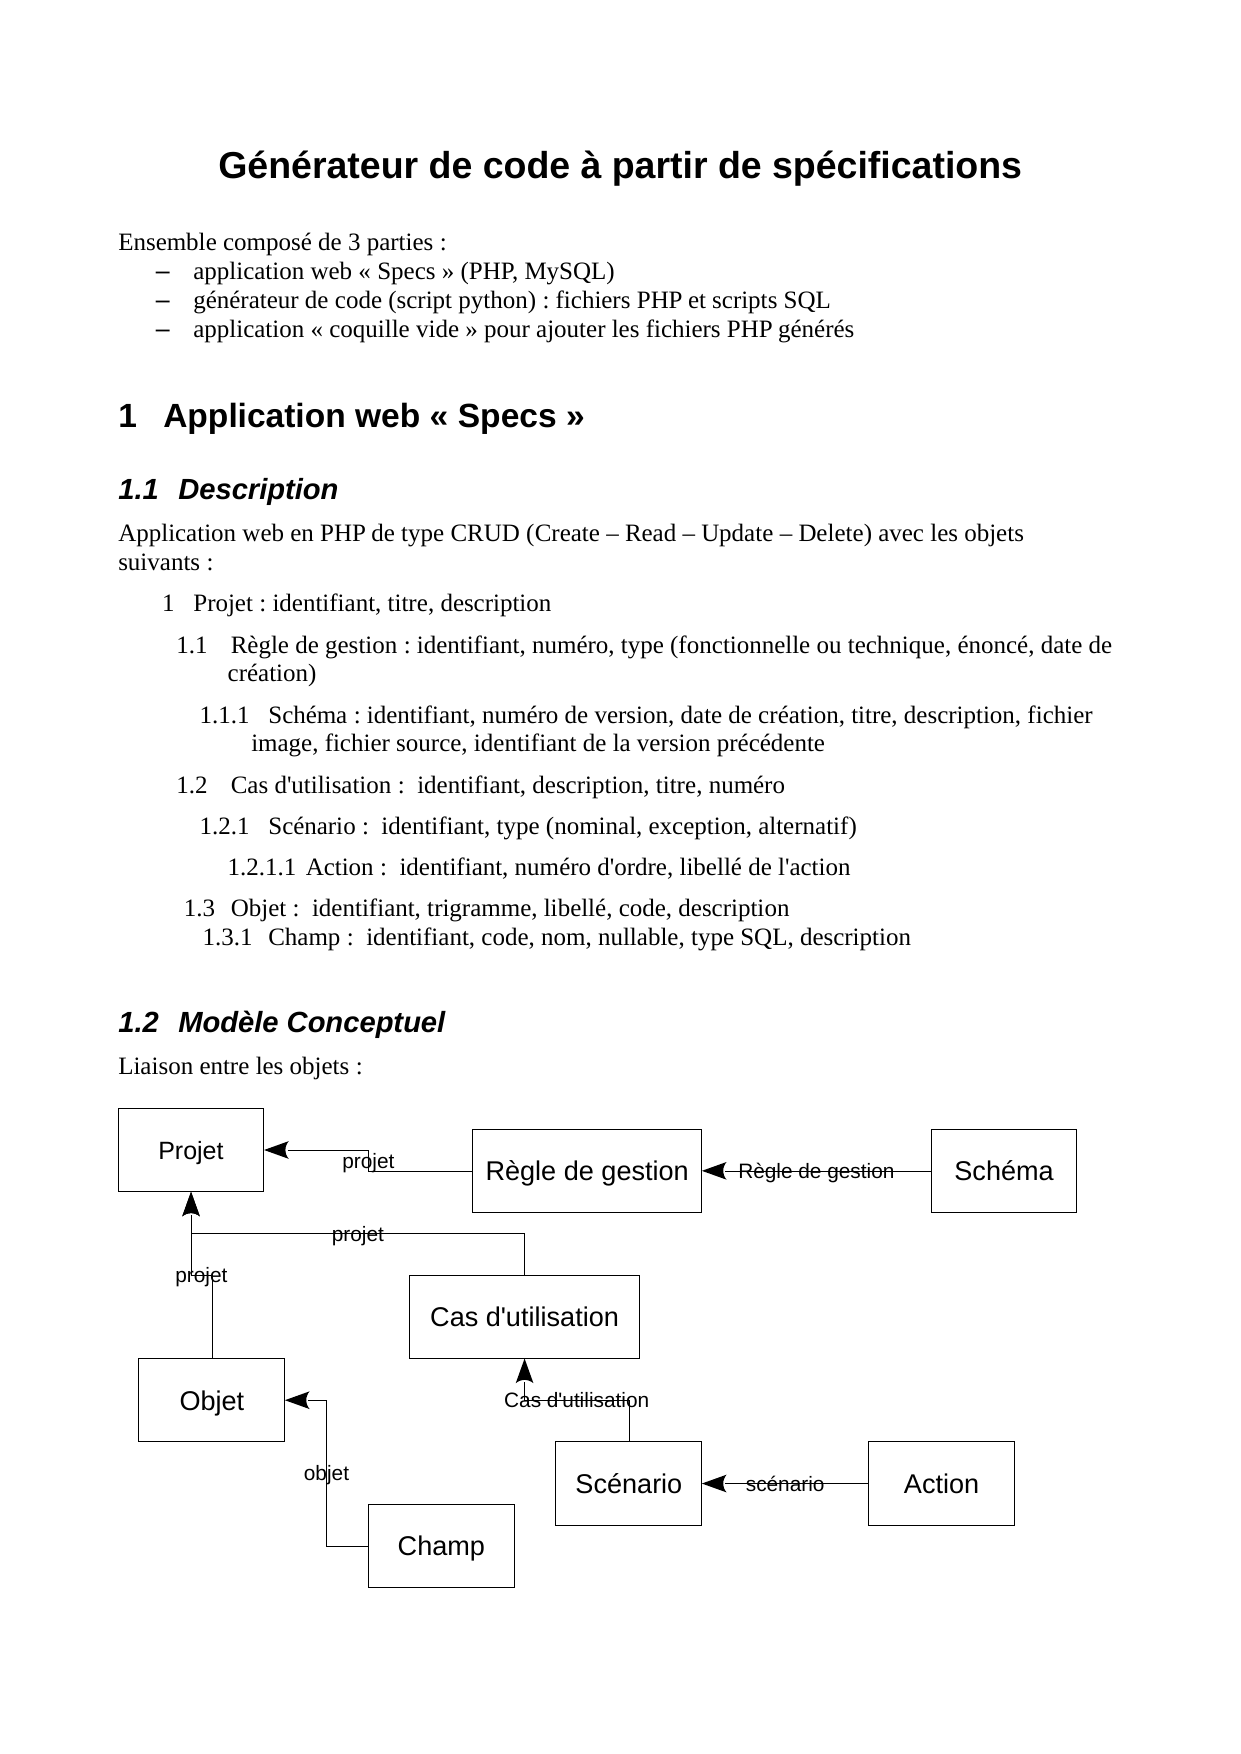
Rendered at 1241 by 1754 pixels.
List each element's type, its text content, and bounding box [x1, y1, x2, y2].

subtitle Application web « Specs » [118, 396, 1122, 435]
subtitle Modèle Conceptuel [118, 1005, 1122, 1038]
list Scénario : identifiant, type (nominal, exception, alternatif) [193, 811, 1122, 840]
list Action : identifiant, numéro d'ordre, libellé de l'action [221, 852, 1122, 881]
list Schéma : identifiant, numéro de version, date de création, titre, description, fichier image, fichier source, identifiant de la version précédente [193, 700, 1122, 757]
list Cas d'utilisation : identifiant, description, titre, numéro [170, 770, 1122, 798]
list Projet : identifiant, titre, description [156, 588, 1122, 617]
list Objet : identifiant, trigramme, libellé, code, description [177, 893, 1122, 922]
list application web « Specs » (PHP, MySQL) [156, 256, 1122, 285]
text Application web en PHP de type CRUD (Create – Read – Update – Delete) avec les objets suivants : [118, 518, 1122, 576]
subtitle Description [118, 472, 1122, 506]
title Générateur de code à partir de spécifications [118, 143, 1122, 186]
list Champ : identifiant, code, nom, nullable, type SQL, description [196, 922, 1122, 951]
list générateur de code (script python) : fichiers PHP et scripts SQL [156, 285, 1122, 314]
list application « coquille vide » pour ajouter les fichiers PHP générés [156, 314, 1122, 342]
list Règle de gestion : identifiant, numéro, type (fonctionnelle ou technique, énoncé, date de création) [170, 630, 1122, 687]
text Ensemble composé de 3 parties : [118, 227, 1122, 256]
text Liaison entre les objets : [118, 1051, 1122, 1079]
